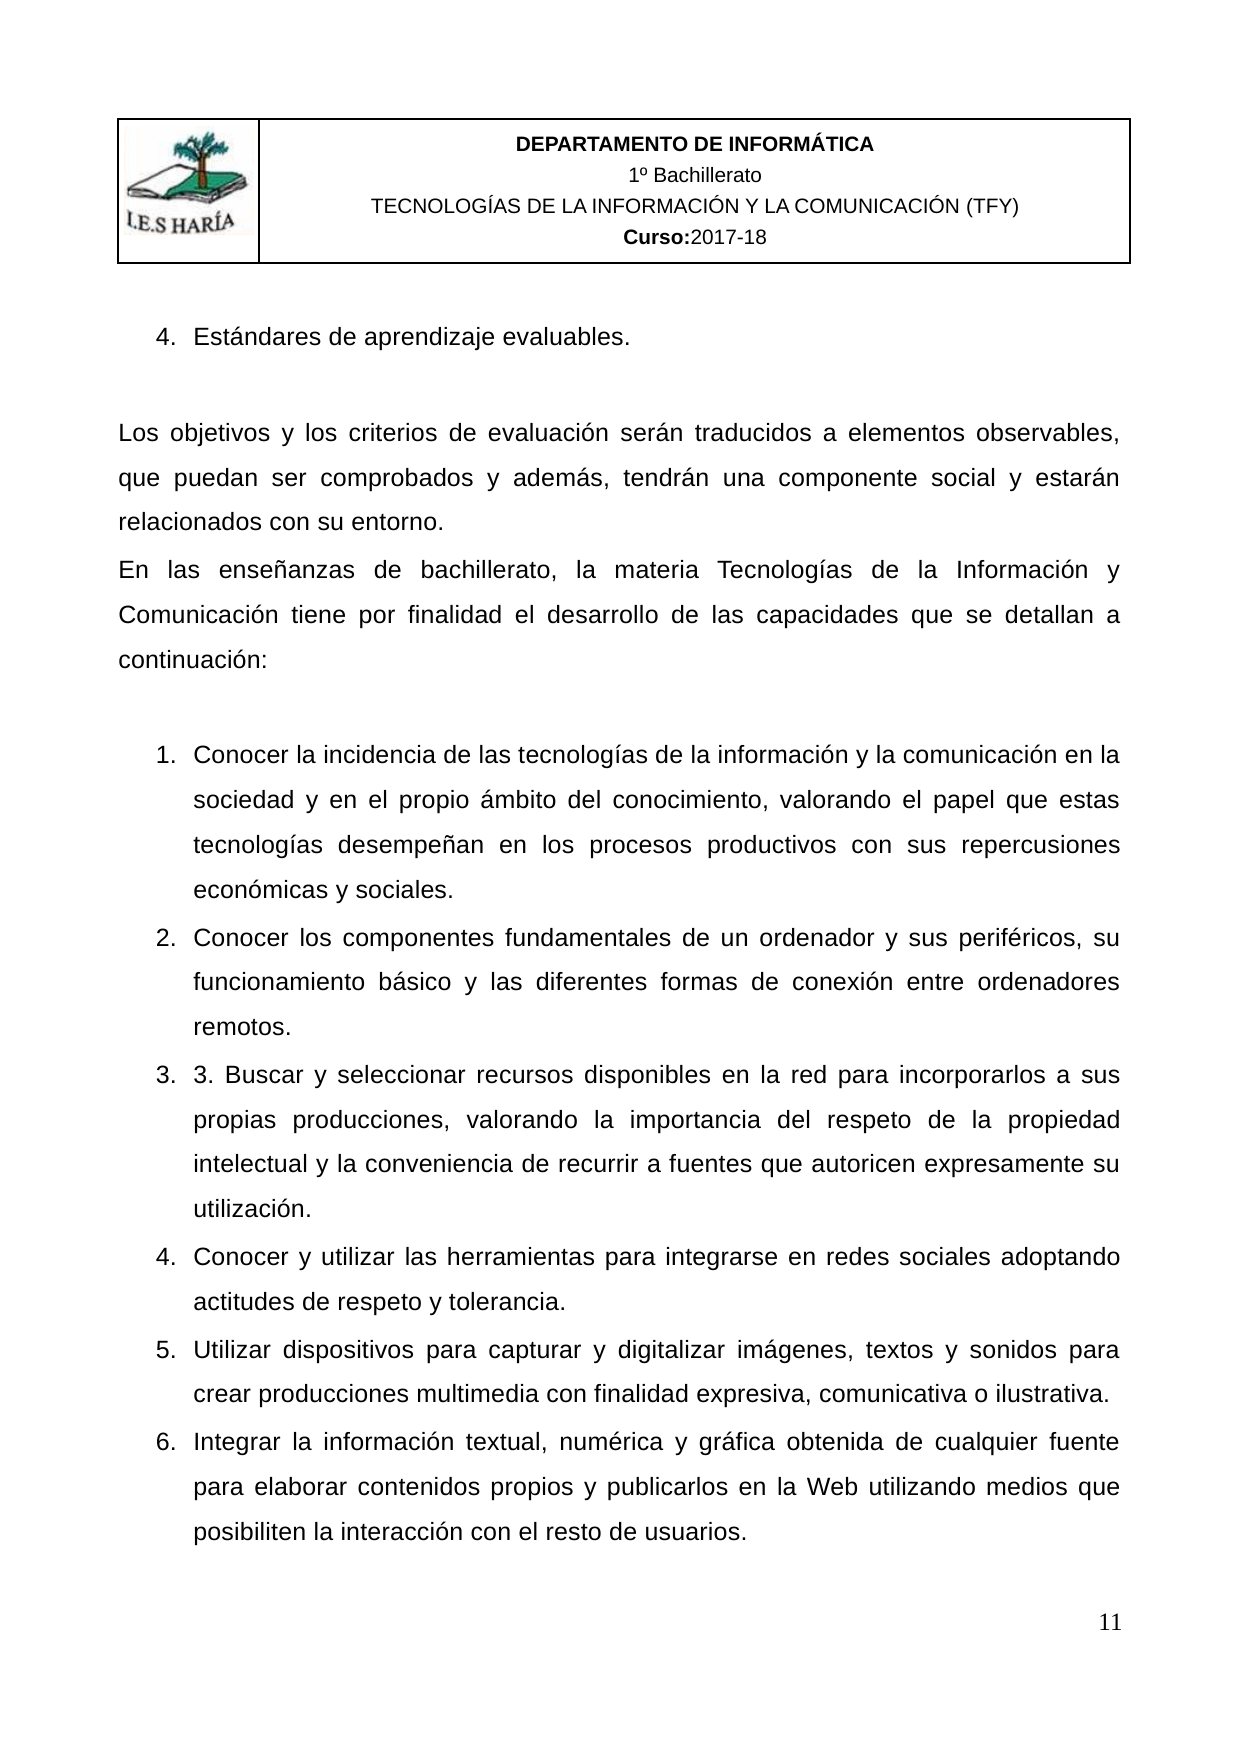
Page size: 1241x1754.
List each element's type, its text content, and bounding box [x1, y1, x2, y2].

text En las enseñanzas de bachillerato, la materia Tecnologías de la Información y Comunicación tiene por finalidad el desarrollo de las capacidades que se detallan a continuación: [118, 555, 1122, 674]
list Conocer y utilizar las herramientas para integrarse en redes sociales adoptando actitudes de respeto y tolerancia. [156, 1242, 1122, 1317]
list 3. Buscar y seleccionar recursos disponibles en la red para incorporarlos a sus propias producciones, valorando la importancia del respeto de la propiedad intelectual y la conveniencia de recurrir a fuentes que autoricen expresamente su utilización. [156, 1060, 1122, 1224]
list Conocer la incidencia de las tecnologías de la información y la comunicación en la sociedad y en el propio ámbito del conocimiento, valorando el papel que estas tecnologías desempeñan en los procesos productivos con sus repercusiones económicas y sociales. [156, 740, 1122, 904]
picture [123, 126, 254, 235]
list Utilizar dispositivos para capturar y digitalizar imágenes, textos y sonidos para crear producciones multimedia con finalidad expresiva, comunicativa o ilustrativa. [156, 1335, 1122, 1409]
list Estándares de aprendizaje evaluables. [156, 322, 1122, 352]
list Conocer los componentes fundamentales de un ordenador y sus periféricos, su funcionamiento básico y las diferentes formas de conexión entre ordenadores remotos. [156, 922, 1122, 1042]
text Los objetivos y los criterios de evaluación serán traducidos a elementos observables, que puedan ser comprobados y además, tendrán una componente social y estarán relacionados con su entorno. [118, 418, 1122, 537]
list Integrar la información textual, numérica y gráfica obtenida de cualquier fuente para elaborar contenidos propios y publicarlos en la Web utilizando medios que posibiliten la interacción con el resto de usuarios. [156, 1427, 1122, 1547]
